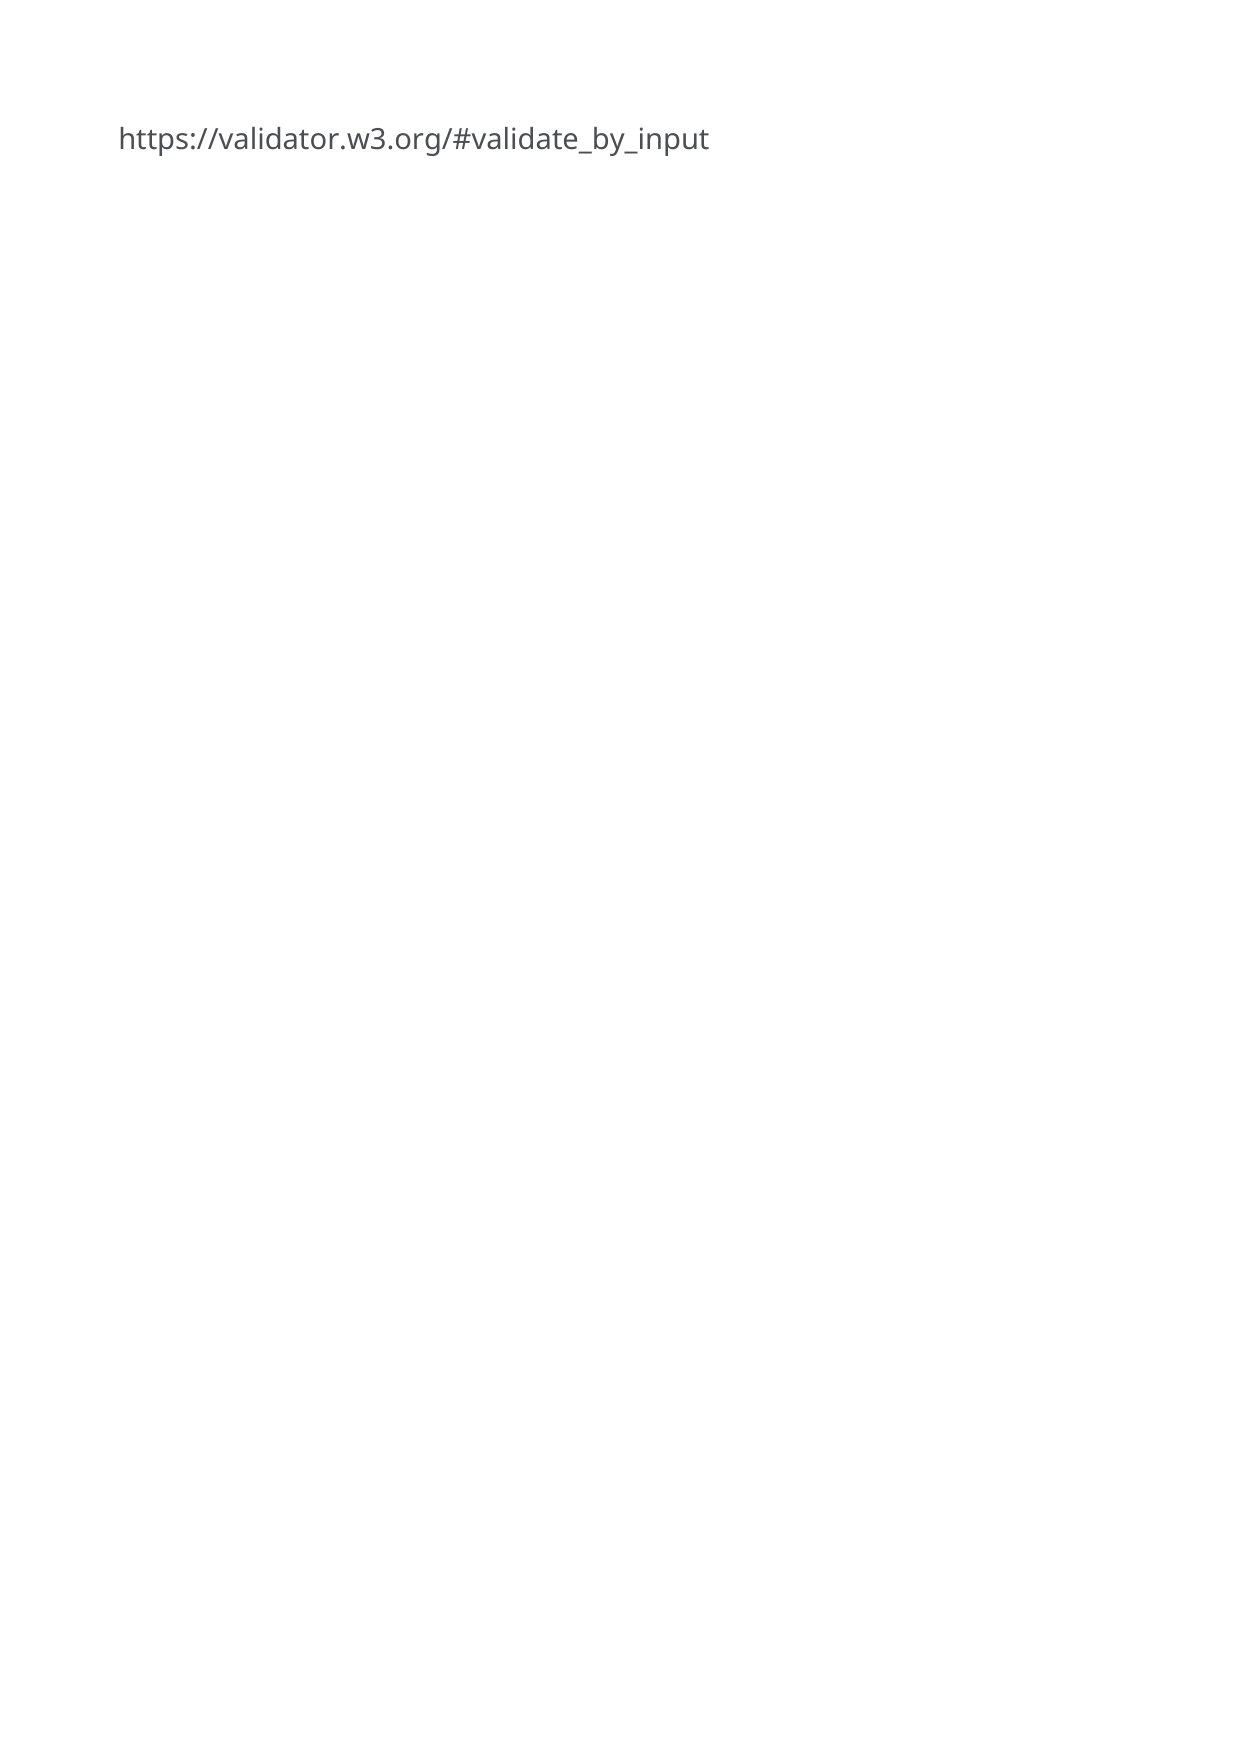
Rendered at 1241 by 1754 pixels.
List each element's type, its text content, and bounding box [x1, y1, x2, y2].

text https://validator.w3.org/#validate_by_input [118, 118, 1122, 158]
